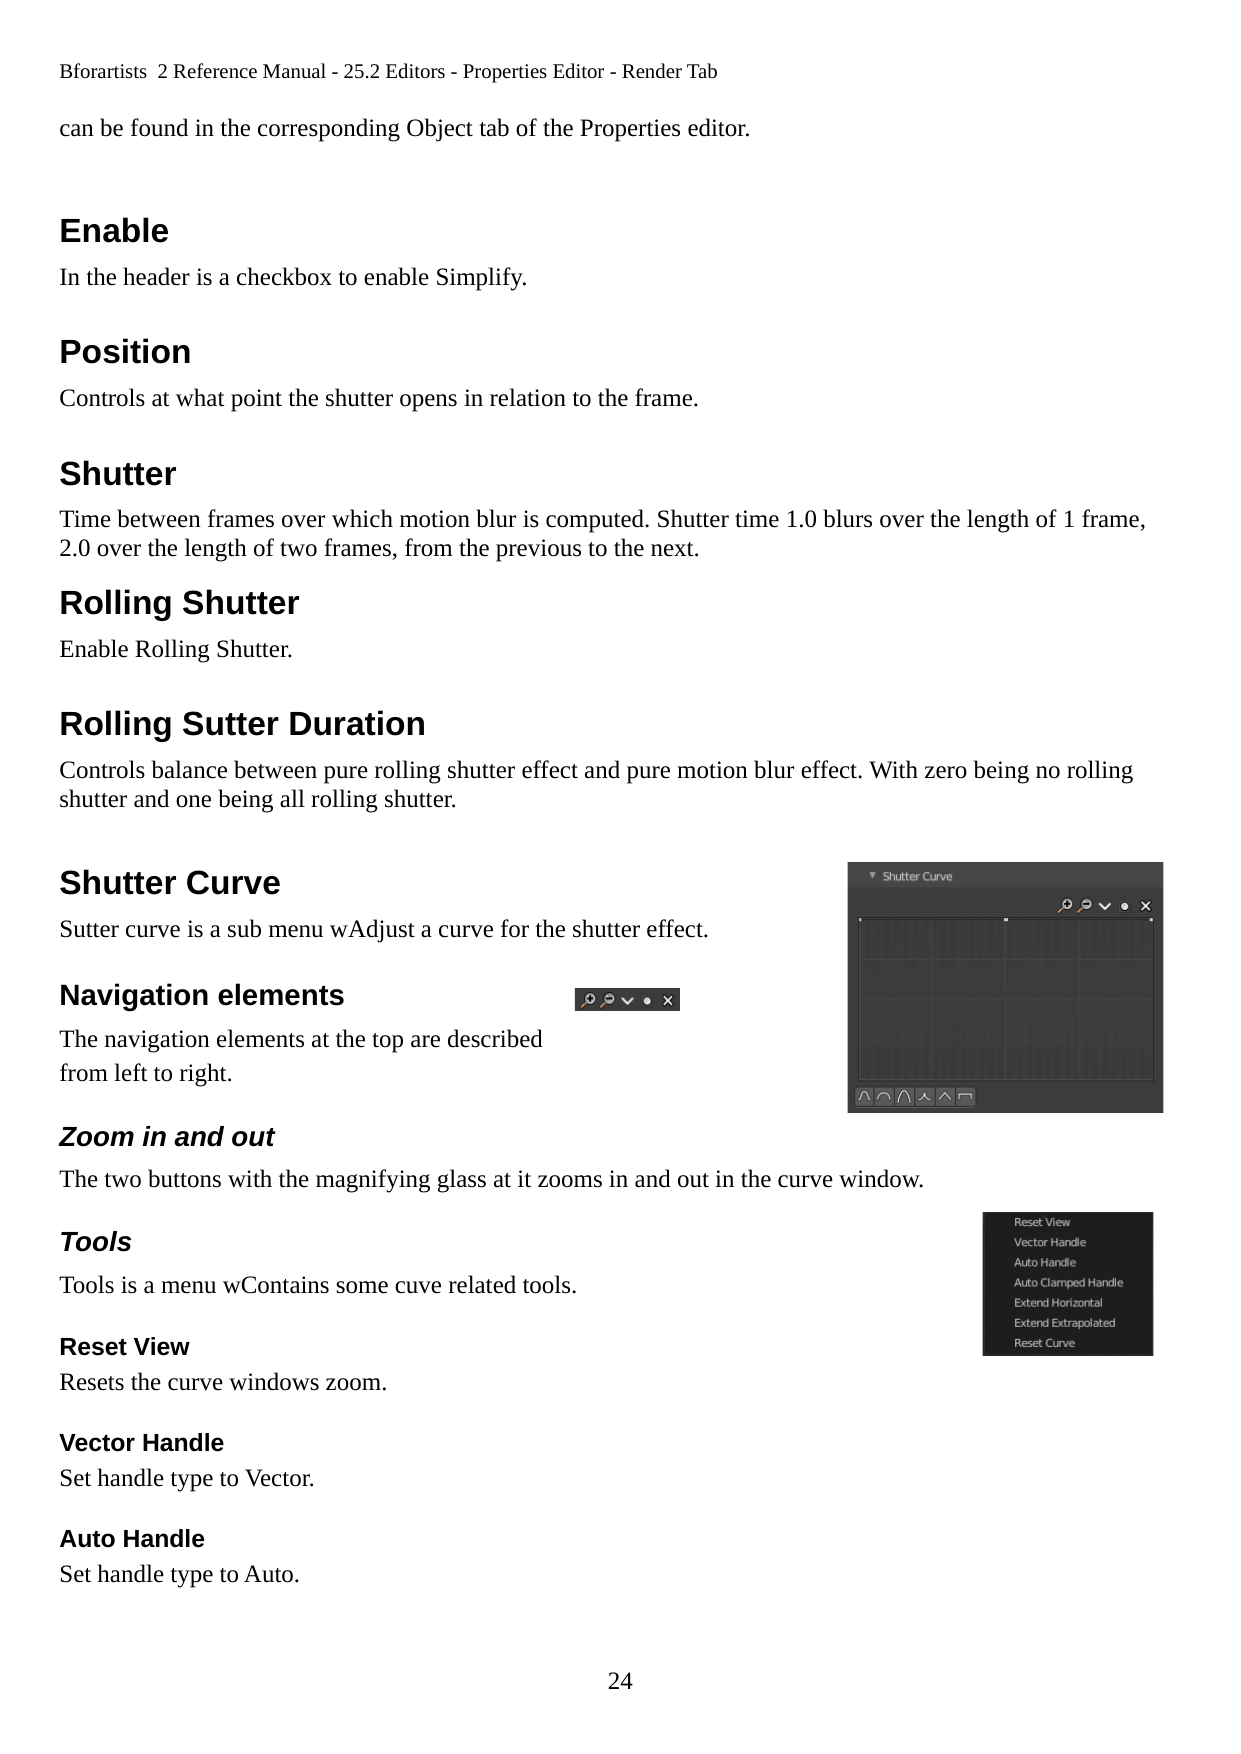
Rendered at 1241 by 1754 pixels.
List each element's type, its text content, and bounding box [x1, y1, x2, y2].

text Enable Rolling Shutter. [59, 634, 1181, 663]
text Tools is a menu wContains some cuve related tools. [59, 1270, 982, 1299]
list Controls balance between pure rolling shutter effect and pure motion blur effect. With zero being no rolling shutter and one being all rolling shutter. [59, 755, 1181, 812]
subtitle Reset View [59, 1332, 1181, 1360]
list Time between frames over which motion blur is computed. Shutter time 1.0 blurs over the length of 1 frame, 2.0 over the length of two frames, from the previous to the next. [59, 504, 1181, 562]
text Resets the curve windows zoom. [59, 1367, 1181, 1395]
text The two buttons with the magnifying glass at it zooms in and out in the curve window. [59, 1164, 1181, 1193]
text Set handle type to Vector. [59, 1463, 1181, 1492]
subtitle Tools [59, 1226, 982, 1258]
text In the header is a checkbox to enable Simplify. [59, 262, 1181, 291]
subtitle Enable [59, 211, 1181, 250]
subtitle [1164, 863, 1181, 901]
subtitle Zoom in and out [59, 1120, 1181, 1152]
text can be found in the corresponding Object tab of the Properties editor. [59, 113, 1181, 141]
picture [574, 988, 680, 1011]
subtitle [1164, 978, 1181, 1011]
picture [847, 862, 1164, 1113]
subtitle Auto Handle [59, 1524, 1181, 1553]
text Controls at what point the shutter opens in relation to the frame. [59, 383, 1181, 412]
subtitle Shutter [59, 453, 1181, 492]
picture [982, 1212, 1154, 1356]
subtitle Position [59, 332, 1181, 371]
subtitle Vector Handle [59, 1428, 1181, 1457]
subtitle [1154, 1226, 1181, 1258]
text Sutter curve is a sub menu wAdjust a curve for the shutter effect. [59, 914, 847, 943]
subtitle Shutter Curve [59, 863, 847, 901]
text The navigation elements at the top are described from left to right. [59, 1024, 847, 1087]
subtitle Navigation elements [59, 978, 847, 1011]
text Set handle type to Auto. [59, 1559, 1181, 1588]
subtitle Rolling Shutter [59, 583, 1181, 621]
subtitle Rolling Sutter Duration [59, 704, 1181, 742]
